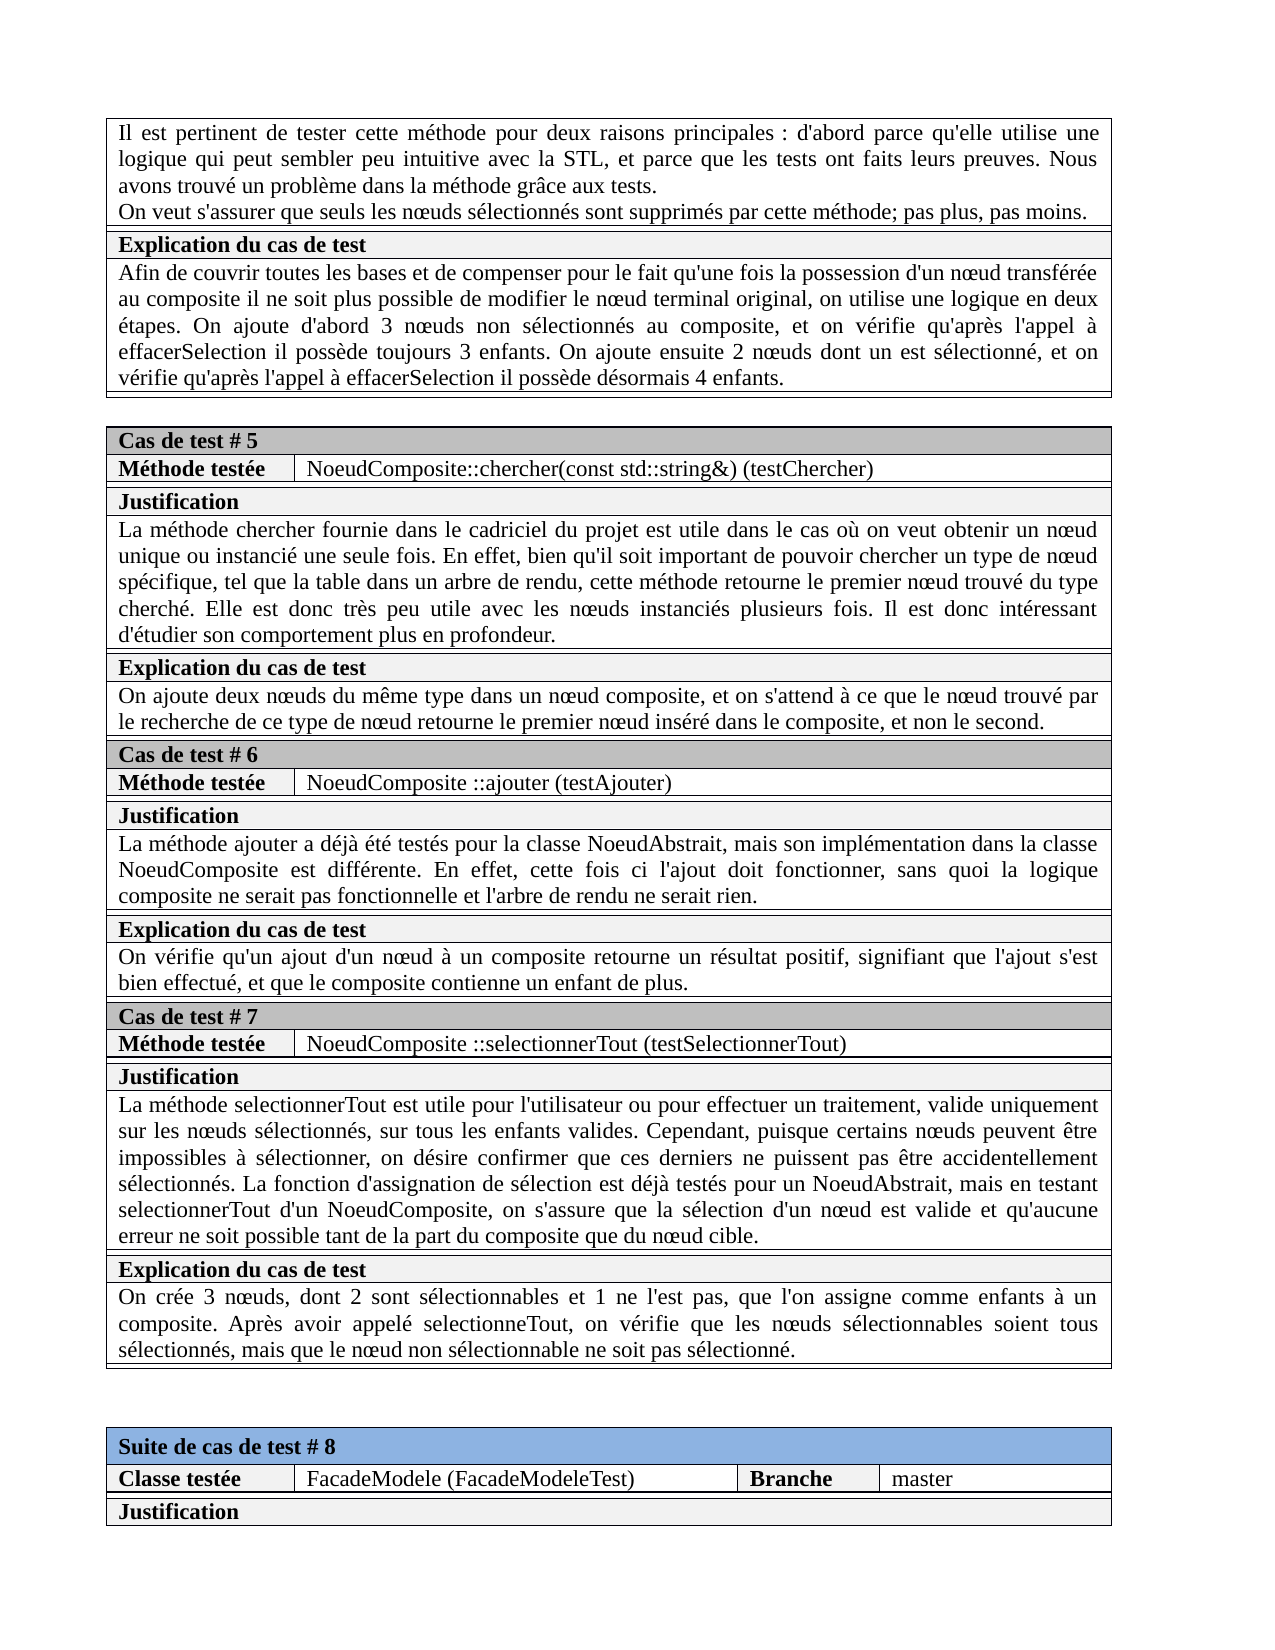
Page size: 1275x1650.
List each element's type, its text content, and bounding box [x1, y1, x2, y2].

table_cell [107, 1364, 1111, 1368]
table_cell FacadeModele (FacadeModeleTest) [295, 1465, 737, 1491]
table_cell [107, 649, 1111, 653]
table_cell Explication du cas de test [107, 1256, 1111, 1282]
table_cell Afin de couvrir toutes les bases et de compenser pour le fait qu'une fois la possession d'un nœud transférée au composite il ne soit plus possible de modifier le nœud terminal original, on utilise une logique en deux étapes. On ajoute d'abord 3 nœuds non sélectionnés au composite, et on vérifie qu'après l'appel à effacerSelection il possède toujours 3 enfants. On ajoute ensuite 2 nœuds dont un est sélectionné, et on vérifie qu'après l'appel à effacerSelection il possède désormais 4 enfants. [107, 259, 1111, 391]
table_cell La méthode ajouter a déjà été testés pour la classe NoeudAbstrait, mais son implémentation dans la classe NoeudComposite est différente. En effet, cette fois ci l'ajout doit fonctionner, sans quoi la logique composite ne serait pas fonctionnelle et l'arbre de rendu ne serait rien. [107, 830, 1111, 909]
table_cell On crée 3 nœuds, dont 2 sont sélectionnables et 1 ne l'est pas, que l'on assigne comme enfants à un composite. Après avoir appelé selectionneTout, on vérifie que les nœuds sélectionnables soient tous sélectionnés, mais que le nœud non sélectionnable ne soit pas sélectionné. [107, 1283, 1111, 1362]
table_cell Explication du cas de test [107, 232, 1111, 258]
table_cell [107, 736, 1111, 740]
table_cell [107, 796, 1111, 801]
table_cell Il est pertinent de tester cette méthode pour deux raisons principales : d'abord parce qu'elle utilise une logique qui peut sembler peu intuitive avec la STL, et parce que les tests ont faits leurs preuves. Nous avons trouvé un problème dans la méthode grâce aux tests. On veut s'assurer que seuls les nœuds sélectionnés sont supprimés par cette méthode; pas plus, pas moins. [107, 119, 1111, 224]
table_cell [107, 1493, 1111, 1497]
table_cell NoeudComposite ::ajouter (testAjouter) [295, 769, 1111, 795]
table_cell Cas de test # 6 [107, 741, 1111, 768]
table_cell [107, 1250, 1111, 1255]
table_cell master [880, 1465, 1111, 1491]
table_cell Justification [107, 1064, 1111, 1090]
table_cell Méthode testée [107, 455, 294, 481]
table_cell Méthode testée [107, 769, 294, 795]
table_cell [107, 997, 1111, 1002]
table_cell Branche [738, 1465, 879, 1491]
table_cell [107, 1058, 1111, 1062]
table_cell La méthode selectionnerTout est utile pour l'utilisateur ou pour effectuer un traitement, valide uniquement sur les nœuds sélectionnés, sur tous les enfants valides. Cependant, puisque certains nœuds peuvent être impossibles à sélectionner, on désire confirmer que ces derniers ne puissent pas être accidentellement sélectionnés. La fonction d'assignation de sélection est déjà testés pour un NoeudAbstrait, mais en testant selectionnerTout d'un NoeudComposite, on s'assure que la sélection d'un nœud est valide et qu'aucune erreur ne soit possible tant de la part du composite que du nœud cible. [107, 1091, 1111, 1249]
table_cell Classe testée [107, 1465, 294, 1491]
table_cell Justification [107, 802, 1111, 828]
table_cell Méthode testée [107, 1030, 294, 1056]
table_cell [107, 482, 1111, 487]
table_header Suite de cas de test # 8 [107, 1428, 1111, 1464]
table_header Cas de test # 5 [107, 428, 1111, 454]
table_cell On vérifie qu'un ajout d'un nœud à un composite retourne un résultat positif, signifiant que l'ajout s'est bien effectué, et que le composite contienne un enfant de plus. [107, 943, 1111, 996]
table_cell NoeudComposite ::selectionnerTout (testSelectionnerTout) [295, 1030, 1111, 1056]
table_cell [107, 910, 1111, 914]
table_cell On ajoute deux nœuds du même type dans un nœud composite, et on s'attend à ce que le nœud trouvé par le recherche de ce type de nœud retourne le premier nœud inséré dans le composite, et non le second. [107, 682, 1111, 734]
table_cell [107, 226, 1111, 231]
table_cell Justification [107, 1499, 1111, 1525]
table_cell Explication du cas de test [107, 916, 1111, 942]
table_cell [107, 392, 1111, 397]
table_cell Justification [107, 488, 1111, 514]
table_cell Explication du cas de test [107, 654, 1111, 681]
table_cell NoeudComposite::chercher(const std::string&) (testChercher) [295, 455, 1111, 481]
table_cell Cas de test # 7 [107, 1003, 1111, 1029]
table_cell La méthode chercher fournie dans le cadriciel du projet est utile dans le cas où on veut obtenir un nœud unique ou instancié une seule fois. En effet, bien qu'il soit important de pouvoir chercher un type de nœud spécifique, tel que la table dans un arbre de rendu, cette méthode retourne le premier nœud trouvé du type cherché. Elle est donc très peu utile avec les nœuds instanciés plusieurs fois. Il est donc intéressant d'étudier son comportement plus en profondeur. [107, 516, 1111, 647]
